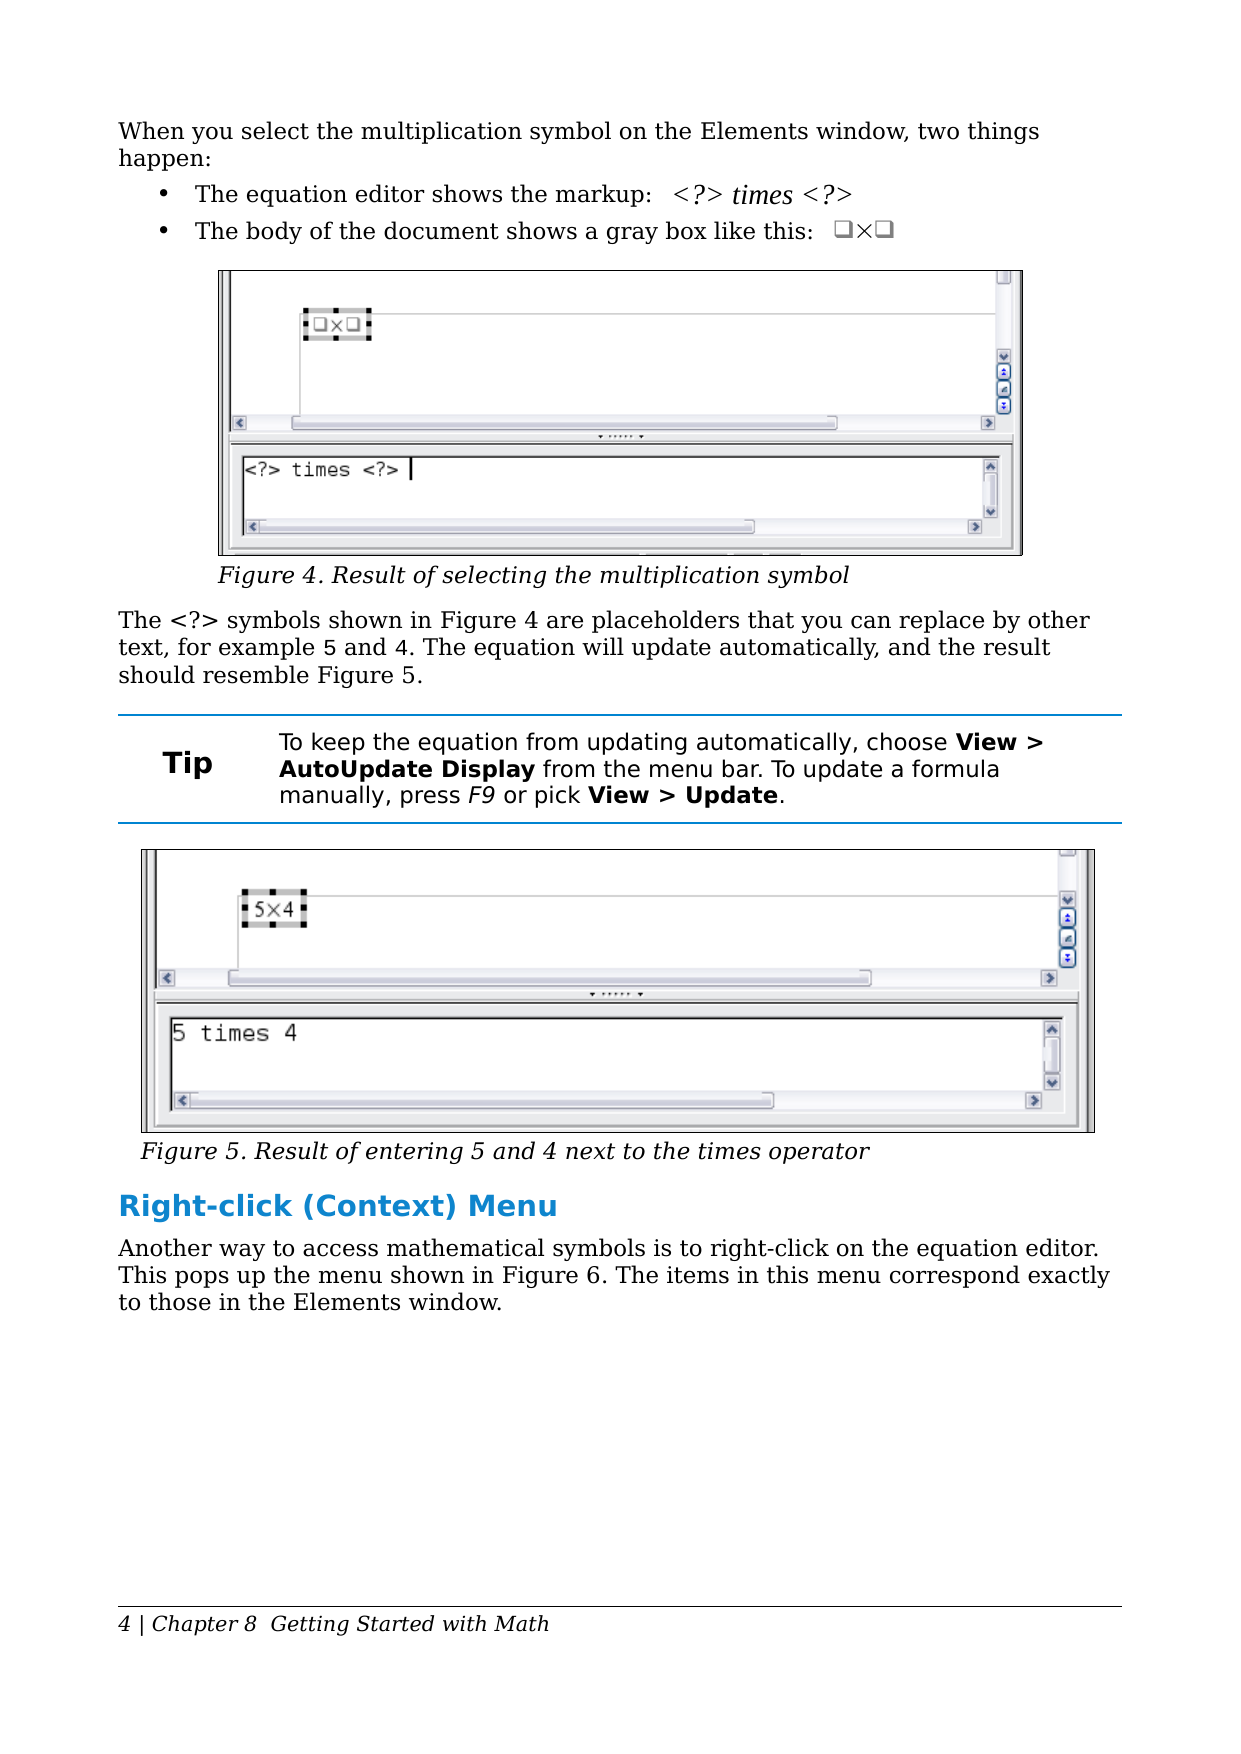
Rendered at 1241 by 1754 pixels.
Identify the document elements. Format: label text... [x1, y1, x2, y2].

table_header Tip [118, 716, 257, 822]
picture [219, 271, 1022, 555]
list The equation editor shows the markup: [156, 178, 1122, 210]
list The body of the document shows a gray box like this: [156, 216, 1122, 246]
text Figure 5. Result of entering 5 and 4 next to the times operator [141, 1138, 1099, 1165]
table_header To keep the equation from updating automatically, choose View > AutoUpdate Display from the menu bar. To update a formula manually, press F9 or pick View > Update. [258, 716, 1122, 822]
subtitle Right-click (Context) Menu [118, 1189, 1122, 1223]
text Figure 4. Result of selecting the multiplication symbol [218, 562, 1022, 588]
list When you select the multiplication symbol on the Elements window, two things happen: [118, 118, 1122, 171]
picture [142, 850, 1094, 1132]
text The <?> symbols shown in Figure 4 are placeholders that you can replace by other text, for example 5 and 4. The equation will update automatically, and the result should resemble Figure 5. [118, 607, 1122, 689]
text Another way to access mathematical symbols is to right-click on the equation editor. This pops up the menu shown in Figure 6. The items in this menu correspond exactly to those in the Elements window. [118, 1236, 1122, 1316]
